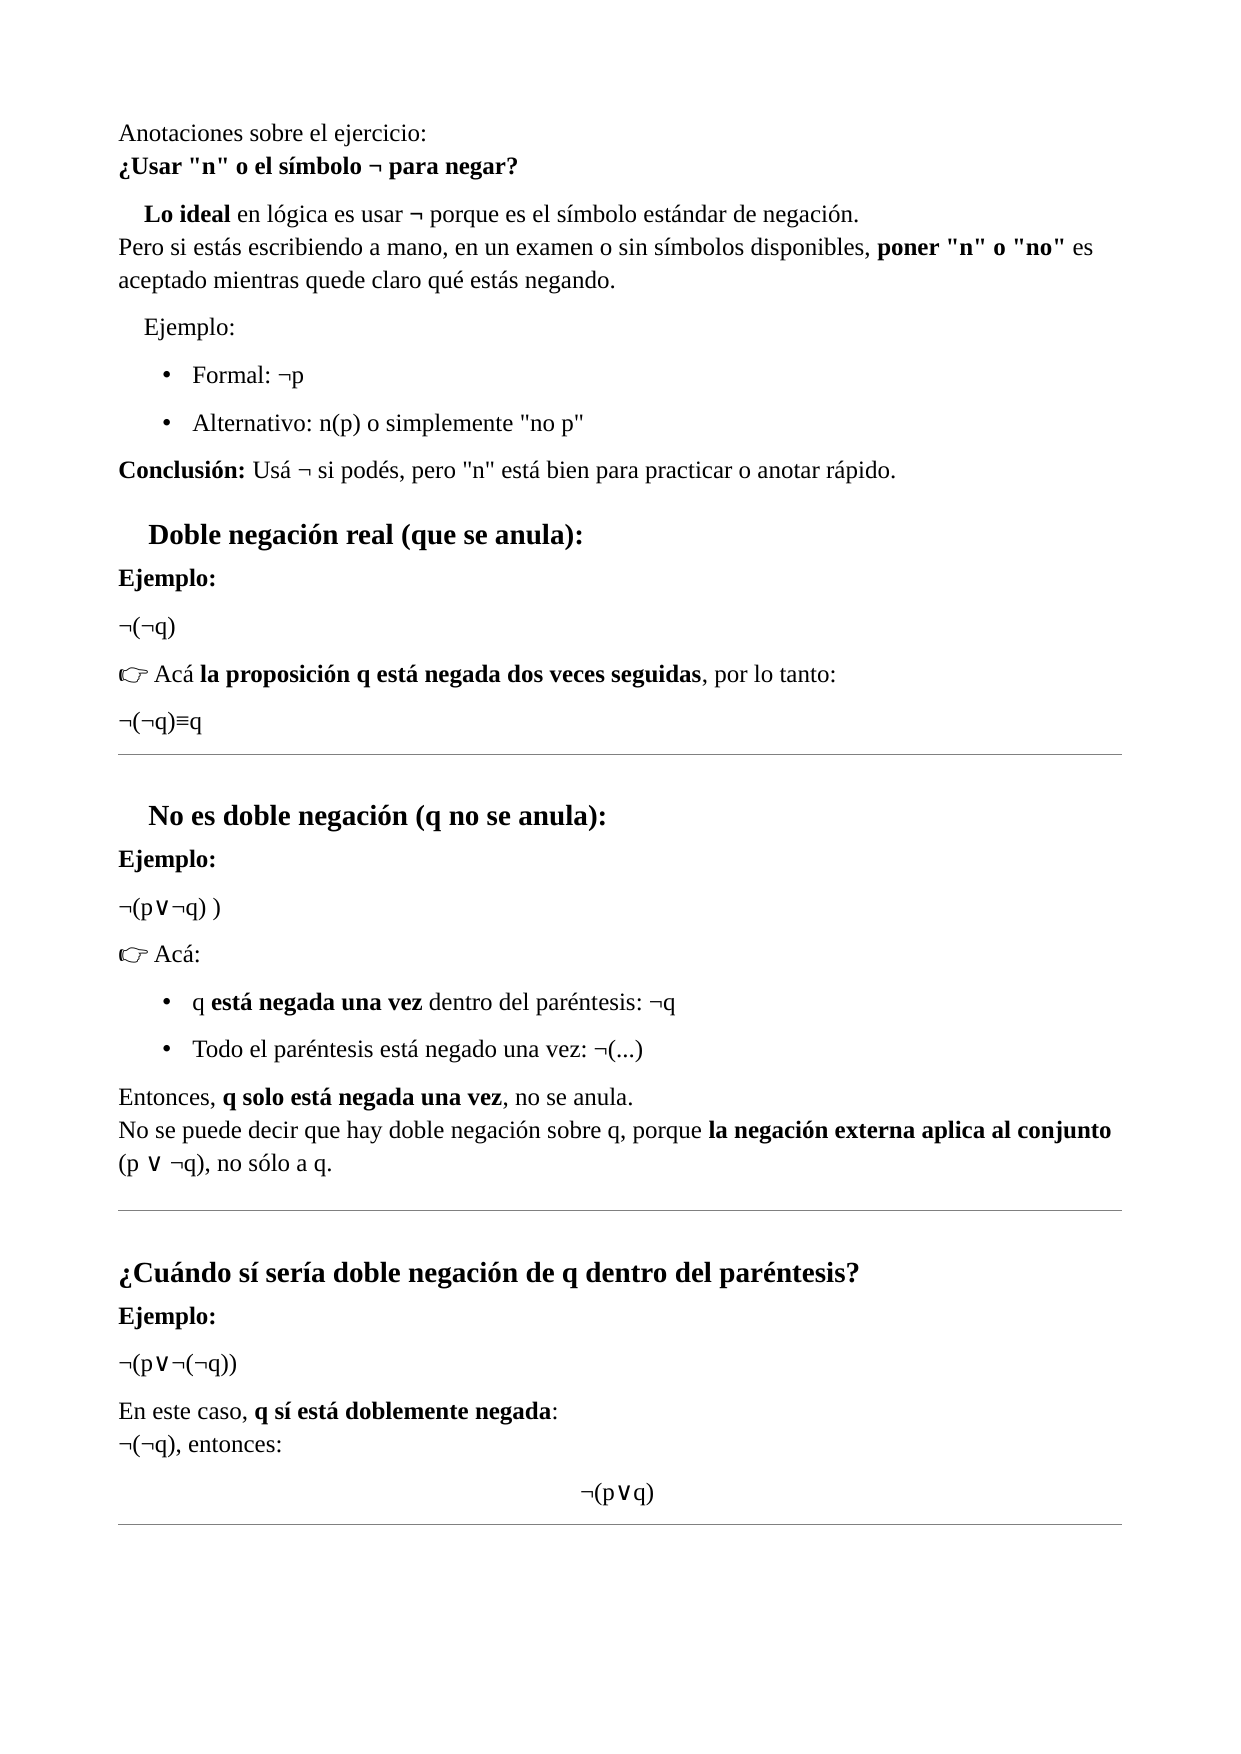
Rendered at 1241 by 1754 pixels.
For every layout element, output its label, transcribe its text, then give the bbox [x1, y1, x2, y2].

text ¬(p∨¬q) ) [118, 892, 1122, 921]
text ¬(p∨¬(¬q)) [118, 1348, 1122, 1377]
text 📌 Ejemplo: [118, 312, 1122, 341]
text Anotaciones sobre el ejercicio: ¿Usar "n" o el símbolo ¬ para negar? [118, 118, 1122, 180]
text ✅ Lo ideal en lógica es usar ¬ porque es el símbolo estándar de negación. Pero si estás escribiendo a mano, en un examen o sin símbolos disponibles, poner "n" o "no" es aceptado mientras quede claro qué estás negando. [118, 199, 1122, 293]
list Formal: ¬p [162, 360, 1122, 389]
text 👉 Acá la proposición q está negada dos veces seguidas, por lo tanto: [118, 659, 1122, 687]
list Alternativo: n(p) o simplemente "no p" [162, 408, 1122, 436]
text Ejemplo: [118, 1301, 1122, 1329]
subtitle ¿Cuándo sí sería doble negación de q dentro del paréntesis? [118, 1255, 1122, 1288]
text ¬(p∨q) [118, 1477, 1122, 1505]
text ¬(¬q) [118, 611, 1122, 640]
text Conclusión: Usá ¬ si podés, pero "n" está bien para practicar o anotar rápido. [118, 455, 1122, 484]
subtitle ✅ Doble negación real (que se anula): [118, 517, 1122, 551]
text En este caso, q sí está doblemente negada: ¬(¬q), entonces: [118, 1396, 1122, 1458]
text 👉 Acá: [118, 939, 1122, 968]
text Entonces, q solo está negada una vez, no se anula. No se puede decir que hay doble negación sobre q, porque la negación externa aplica al conjunto (p ∨ ¬q), no sólo a q. [118, 1082, 1122, 1177]
text Ejemplo: [118, 844, 1122, 873]
text ¬(¬q)≡q [118, 706, 1122, 735]
list Todo el paréntesis está negado una vez: ¬(...) [162, 1034, 1122, 1063]
text Ejemplo: [118, 563, 1122, 592]
subtitle ❌ No es doble negación (q no se anula): [118, 798, 1122, 832]
list q está negada una vez dentro del paréntesis: ¬q [162, 987, 1122, 1016]
